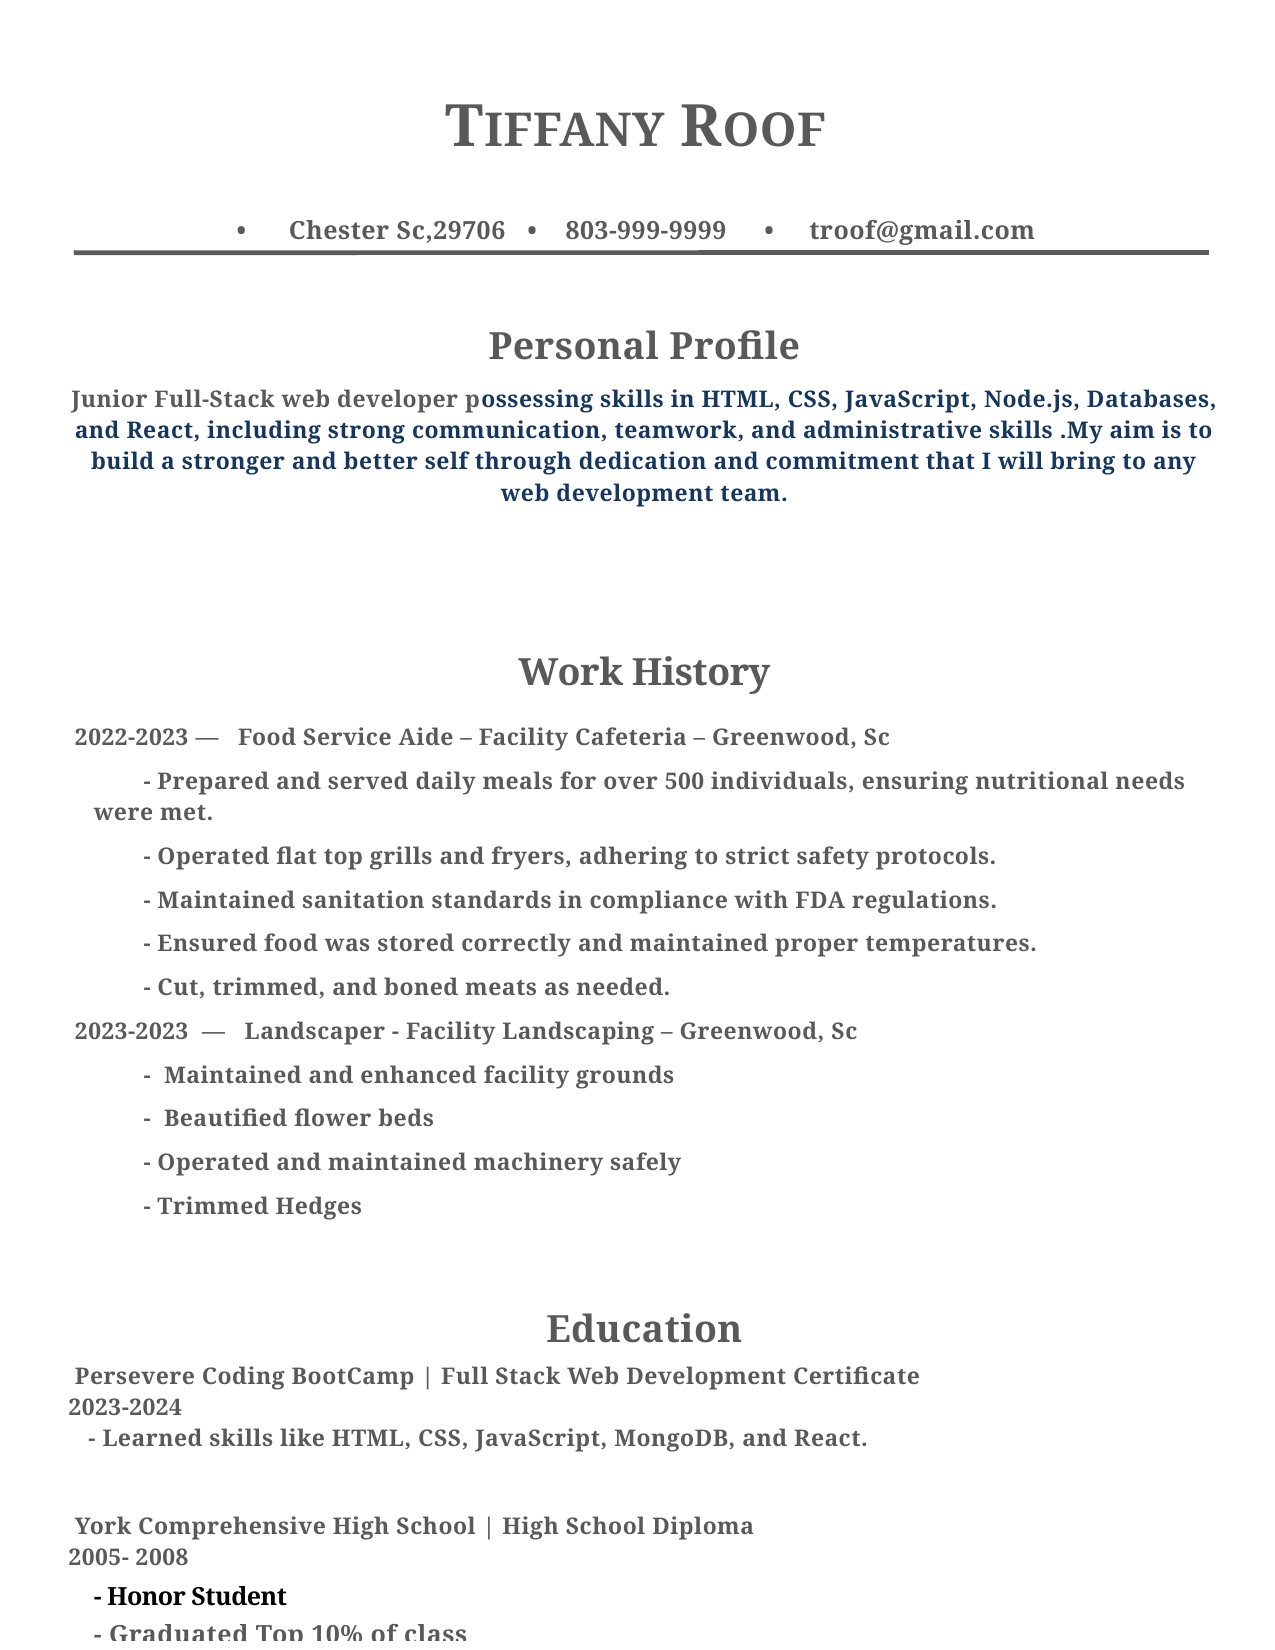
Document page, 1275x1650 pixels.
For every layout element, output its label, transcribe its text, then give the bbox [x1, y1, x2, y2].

text • Chester Sc,29706 • 803-999-9999 • troof@gmail.com [119, 204, 1152, 249]
list - Honor Student [68, 1578, 1220, 1612]
list - Ensured food was stored correctly and maintained proper temperatures. [68, 927, 1220, 958]
list - Trimmed Hedges [68, 1190, 1220, 1221]
list - Graduated Top 10% of class [68, 1617, 1220, 1641]
list - Operated and maintained machinery safely [68, 1146, 1220, 1177]
list - Cut, trimmed, and boned meats as needed. [68, 971, 1220, 1002]
list - Beautified flower beds [68, 1102, 1220, 1133]
text Personal Profile [68, 320, 1220, 371]
list 2023-2023 — Landscaper - Facility Landscaping – Greenwood, Sc [68, 1015, 1220, 1046]
list 2022-2023 — Food Service Aide – Facility Cafeteria – Greenwood, Sc [68, 721, 1220, 752]
text Persevere Coding BootCamp | Full Stack Web Development Certificate 2023-2024 [68, 1359, 1220, 1422]
text Junior Full-Stack web developer possessing skills in HTML, CSS, JavaScript, Node.js, Databases, and React, including strong communication, teamwork, and administrative skills .My aim is to build a stronger and better self through dedication and commitment that I will bring to any web development team. [68, 383, 1220, 508]
list - Maintained and enhanced facility grounds [68, 1058, 1220, 1090]
subtitle York Comprehensive High School | High School Diploma 2005- 2008 [68, 1509, 1220, 1572]
text Tiffany Roof [119, 84, 1152, 163]
list - Prepared and served daily meals for over 500 individuals, ensuring nutritional needs were met. [68, 765, 1220, 827]
text - Learned skills like HTML, CSS, JavaScript, MongoDB, and React. [68, 1422, 1220, 1453]
list Work History [68, 645, 1220, 696]
text Education [68, 1302, 1220, 1353]
list - Maintained sanitation standards in compliance with FDA regulations. [68, 883, 1220, 915]
list - Operated flat top grills and fryers, adhering to strict safety protocols. [68, 840, 1220, 871]
